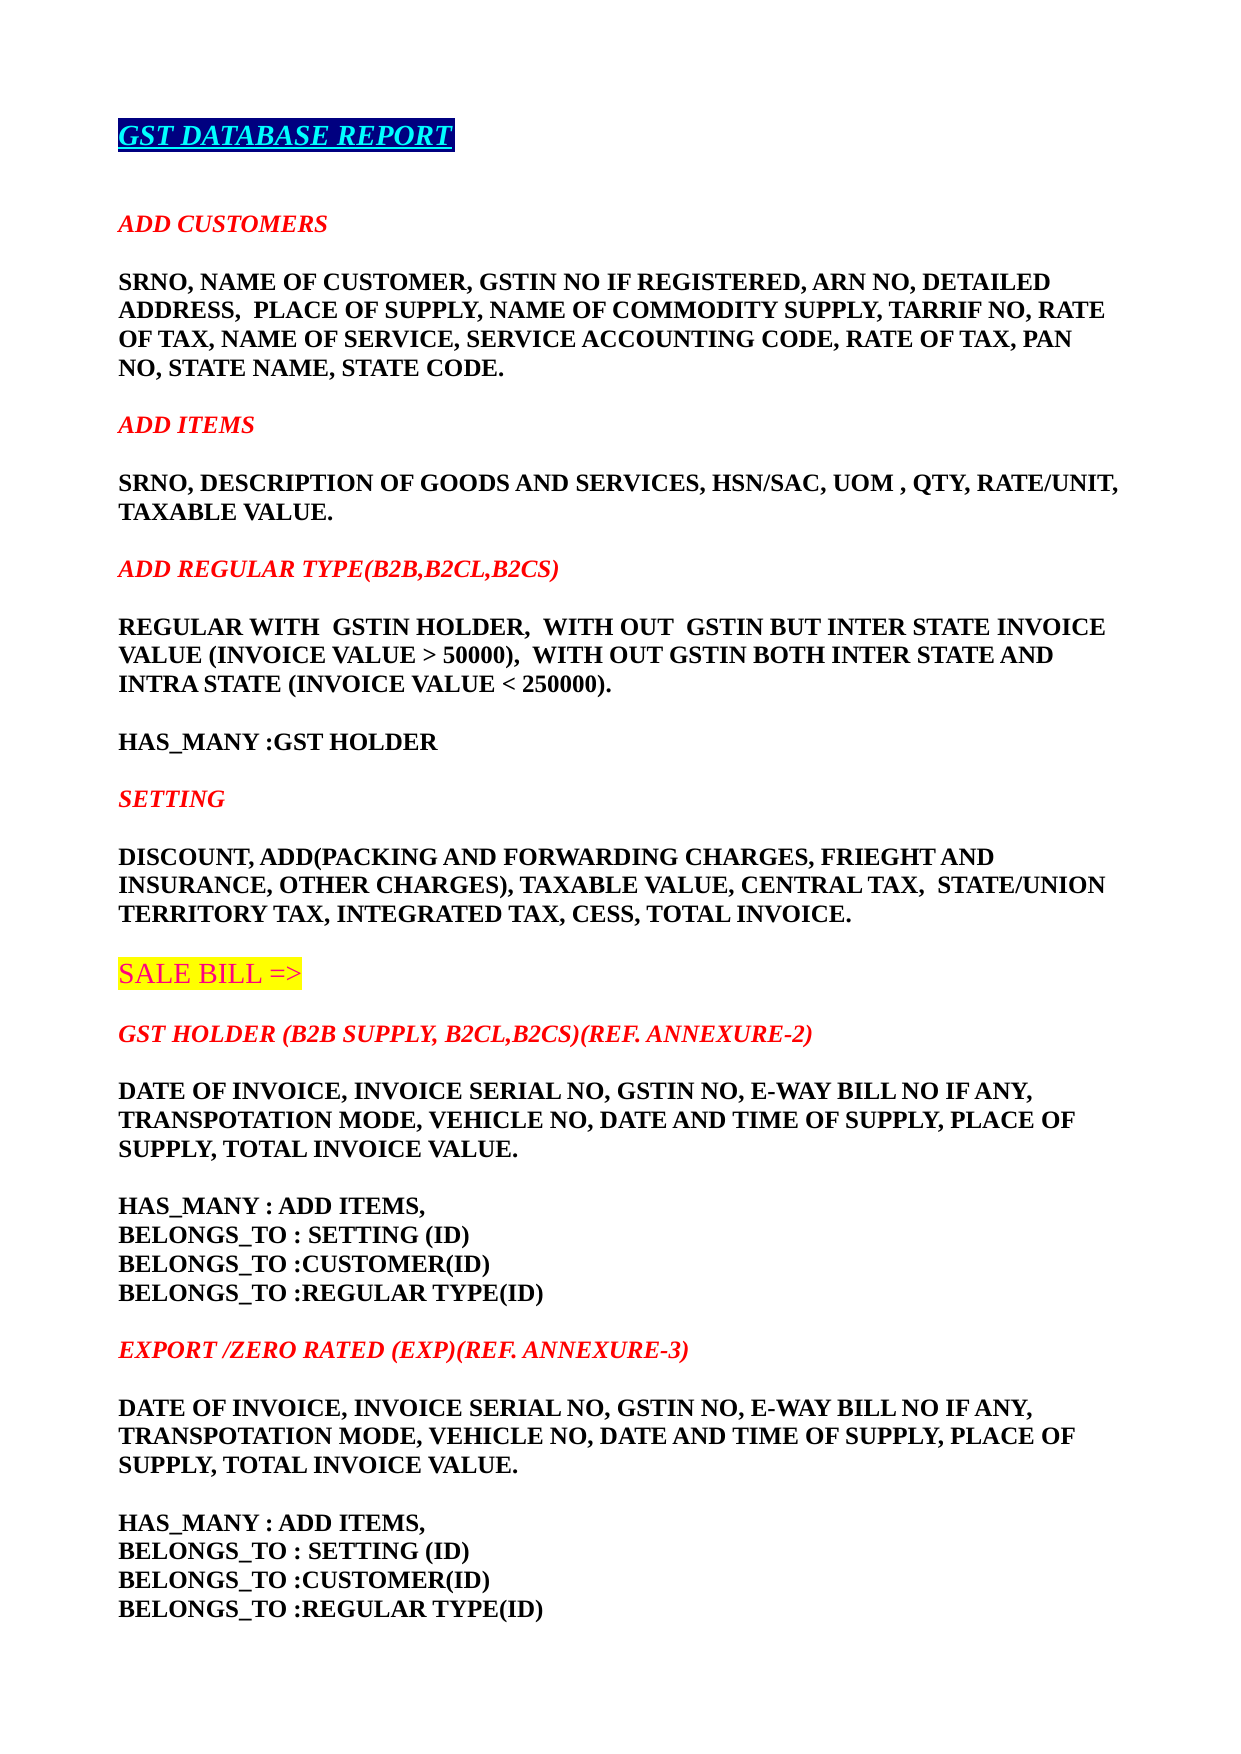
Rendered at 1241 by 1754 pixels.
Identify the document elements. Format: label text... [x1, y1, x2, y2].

text SALE BILL => [118, 957, 1122, 990]
text ADD ITEMS [118, 410, 1122, 439]
text HAS_MANY : ADD ITEMS, [118, 1508, 1122, 1536]
text HAS_MANY :GST HOLDER [118, 727, 1122, 755]
text EXPORT /ZERO RATED (EXP)(REF. ANNEXURE-3) [118, 1335, 1122, 1364]
text ADD REGULAR TYPE(B2B,B2CL,B2CS) [118, 554, 1122, 583]
text SETTING [118, 784, 1122, 813]
text BELONGS_TO :REGULAR TYPE(ID) [118, 1278, 1122, 1306]
text BELONGS_TO :CUSTOMER(ID) [118, 1565, 1122, 1594]
text BELONGS_TO : SETTING (ID) [118, 1220, 1122, 1249]
text SRNO, DESCRIPTION OF GOODS AND SERVICES, HSN/SAC, UOM , QTY, RATE/UNIT, TAXABLE VALUE. [118, 468, 1122, 525]
text DATE OF INVOICE, INVOICE SERIAL NO, GSTIN NO, E-WAY BILL NO IF ANY, TRANSPOTATION MODE, VEHICLE NO, DATE AND TIME OF SUPPLY, PLACE OF SUPPLY, TOTAL INVOICE VALUE. [118, 1393, 1122, 1479]
text DISCOUNT, ADD(PACKING AND FORWARDING CHARGES, FRIEGHT AND INSURANCE, OTHER CHARGES), TAXABLE VALUE, CENTRAL TAX, STATE/UNION TERRITORY TAX, INTEGRATED TAX, CESS, TOTAL INVOICE. [118, 842, 1122, 928]
text BELONGS_TO :CUSTOMER(ID) [118, 1249, 1122, 1278]
text ADD CUSTOMERS [118, 209, 1122, 238]
text DATE OF INVOICE, INVOICE SERIAL NO, GSTIN NO, E-WAY BILL NO IF ANY, TRANSPOTATION MODE, VEHICLE NO, DATE AND TIME OF SUPPLY, PLACE OF SUPPLY, TOTAL INVOICE VALUE. [118, 1076, 1122, 1163]
text BELONGS_TO :REGULAR TYPE(ID) [118, 1594, 1122, 1623]
text HAS_MANY : ADD ITEMS, [118, 1191, 1122, 1220]
text GST DATABASE REPORT [118, 118, 1122, 152]
text SRNO, NAME OF CUSTOMER, GSTIN NO IF REGISTERED, ARN NO, DETAILED ADDRESS, PLACE OF SUPPLY, NAME OF COMMODITY SUPPLY, TARRIF NO, RATE OF TAX, NAME OF SERVICE, SERVICE ACCOUNTING CODE, RATE OF TAX, PAN NO, STATE NAME, STATE CODE. [118, 267, 1122, 382]
text GST HOLDER (B2B SUPPLY, B2CL,B2CS)(REF. ANNEXURE-2) [118, 1019, 1122, 1048]
text REGULAR WITH GSTIN HOLDER, WITH OUT GSTIN BUT INTER STATE INVOICE VALUE (INVOICE VALUE > 50000), WITH OUT GSTIN BOTH INTER STATE AND INTRA STATE (INVOICE VALUE < 250000). [118, 612, 1122, 698]
text BELONGS_TO : SETTING (ID) [118, 1536, 1122, 1565]
